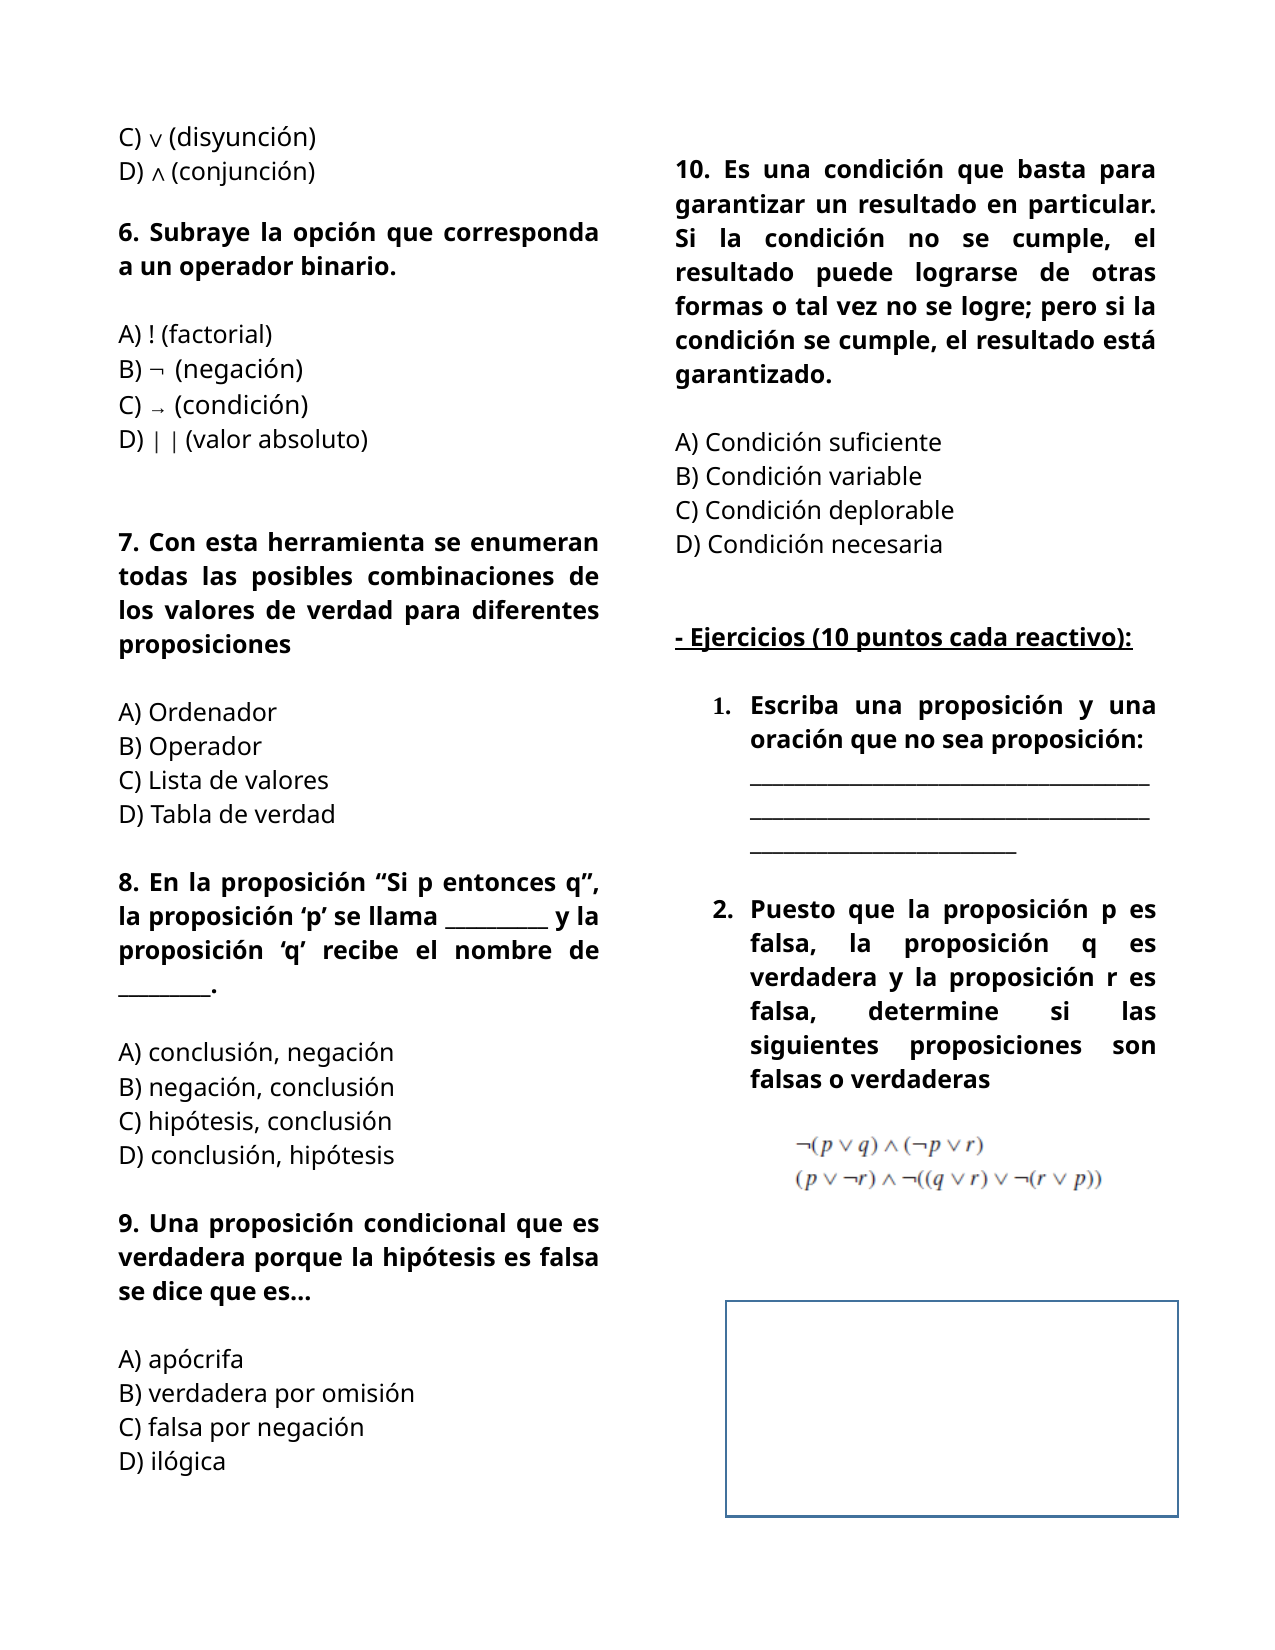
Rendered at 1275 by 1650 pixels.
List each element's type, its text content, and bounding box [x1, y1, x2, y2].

text C) Lista de valores [118, 763, 600, 797]
text B) negación, conclusión [118, 1069, 600, 1103]
text A) Condición suficiente [675, 425, 1157, 459]
text C) Condición deplorable [675, 493, 1157, 527]
text D) ilógica [118, 1444, 600, 1478]
text D) Condición necesaria [675, 527, 1157, 561]
text C) → (condición) [118, 386, 600, 422]
text 7. Con esta herramienta se enumeran todas las posibles combinaciones de los valores de verdad para diferentes proposiciones [118, 524, 600, 660]
text A) apócrifa [118, 1342, 600, 1376]
text 10. Es una condición que basta para garantizar un resultado en particular. Si la condición no se cumple, el resultado puede lograrse de otras formas o tal vez no se logre; pero si la condición se cumple, el resultado está garantizado. [675, 152, 1157, 391]
text B) Condición variable [675, 459, 1157, 493]
text B) Operador [118, 728, 600, 763]
text C) hipótesis, conclusión [118, 1103, 600, 1137]
list Escriba una proposición y una oración que no sea proposición: [712, 687, 1157, 755]
text A) Ordenador [118, 694, 600, 728]
text C) ∨ (disyunción) [118, 118, 600, 154]
text - Ejercicios (10 puntos cada reactivo): [675, 619, 1157, 653]
text A) ! (factorial) [118, 317, 600, 351]
text C) falsa por negación [118, 1410, 600, 1444]
text 8. En la proposición “Si p entonces q”, la proposición ‘p’ se llama __________ y la proposición ‘q’ recibe el nombre de _________. [118, 865, 600, 1001]
text B) verdadera por omisión [118, 1376, 600, 1410]
text D) | | (valor absoluto) [118, 422, 600, 456]
text D) Tabla de verdad [118, 797, 600, 831]
text A) conclusión, negación [118, 1035, 600, 1069]
text 6. Subraye la opción que corresponda a un operador binario. [118, 215, 600, 283]
text D) ∧ (conjunción) [118, 154, 600, 188]
text D) conclusión, hipótesis [118, 1137, 600, 1171]
text 9. Una proposición condicional que es verdadera porque la hipótesis es falsa se dice que es… [118, 1205, 600, 1308]
list Puesto que la proposición p es falsa, la proposición q es verdadera y la proposición r es falsa, determine si las siguientes proposiciones son falsas o verdaderas [712, 892, 1157, 1096]
text B) ￢ (negación) [118, 351, 600, 386]
text ________________________________________________________________________________________________ [750, 755, 1157, 858]
